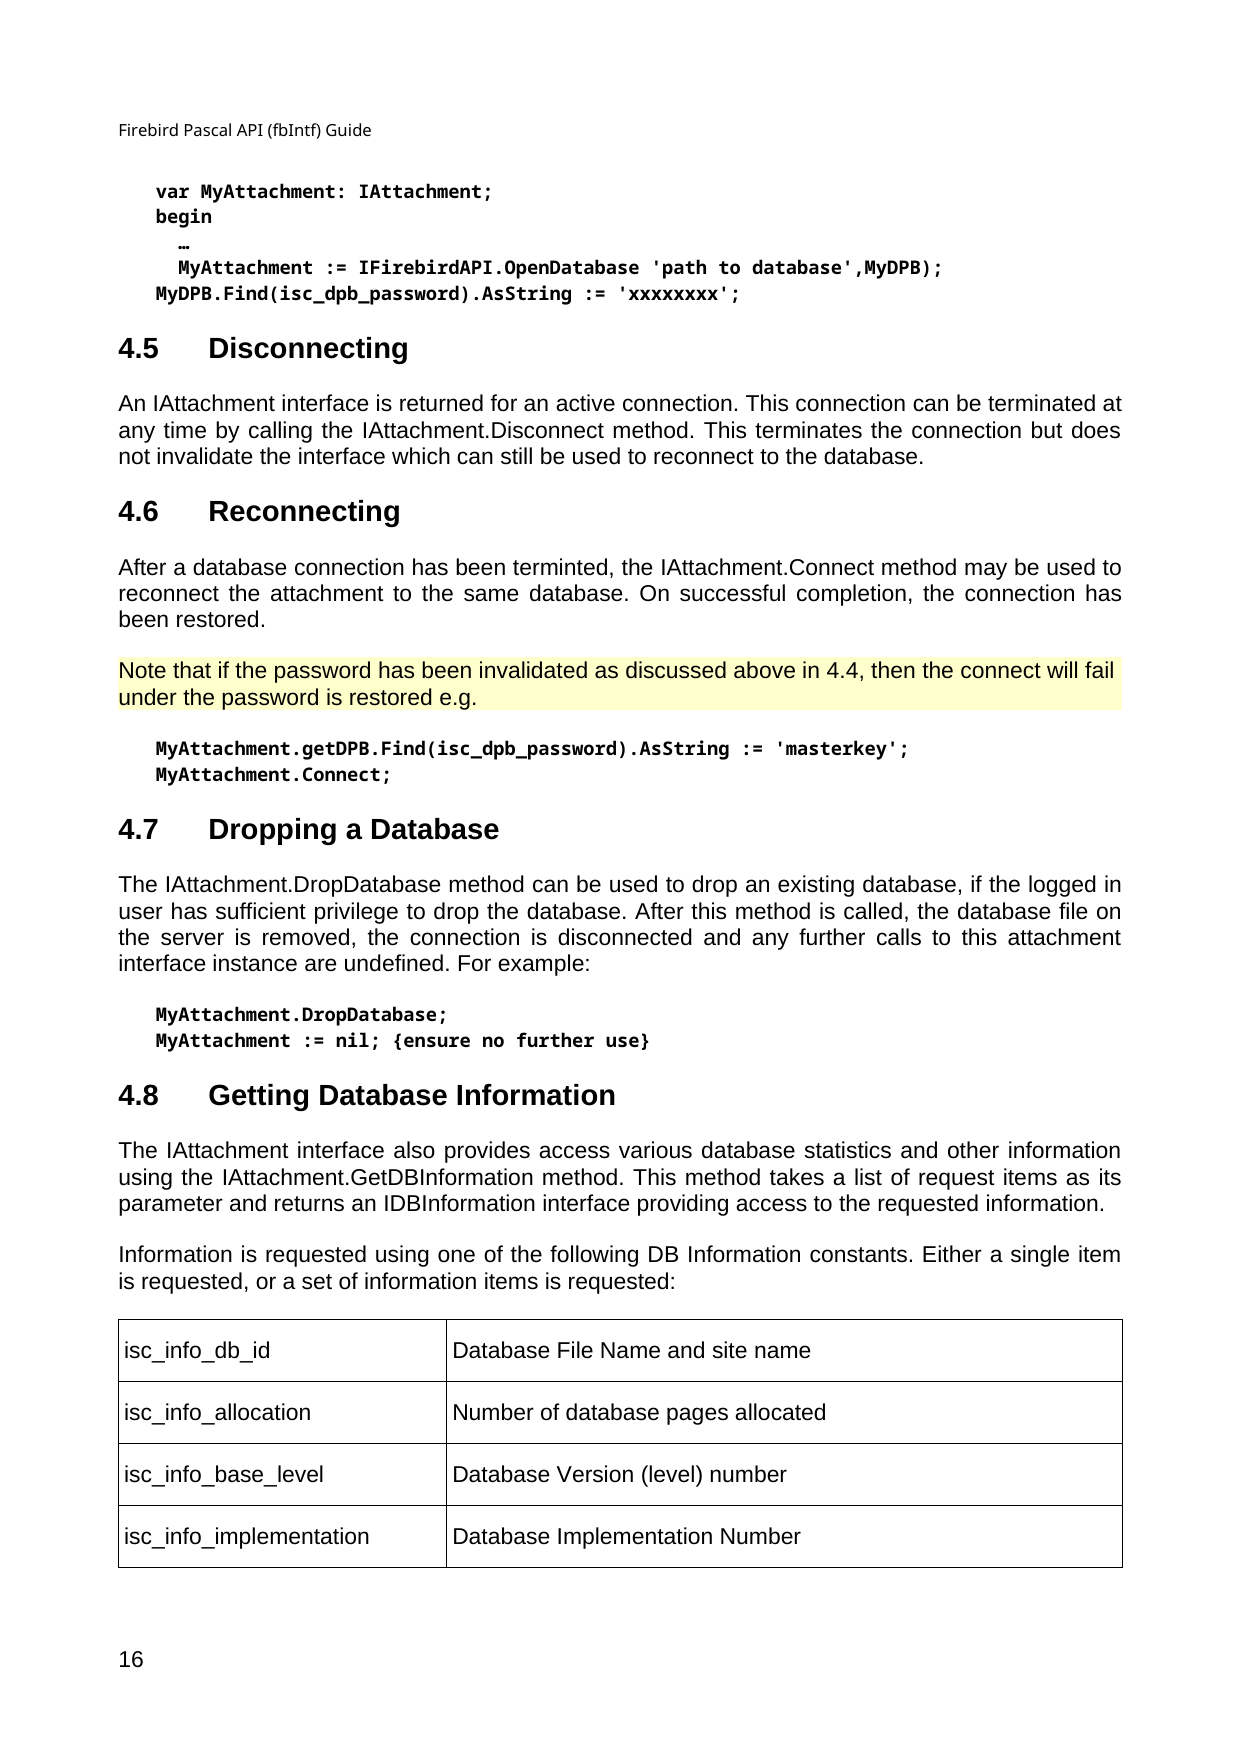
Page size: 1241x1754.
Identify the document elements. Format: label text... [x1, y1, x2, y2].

table_cell Database Version (level) number [447, 1444, 1122, 1505]
table_cell isc_info_allocation [119, 1382, 446, 1443]
subtitle Disconnecting [118, 331, 1122, 365]
table_cell Database Implementation Number [447, 1506, 1122, 1567]
table_cell Number of database pages allocated [447, 1382, 1122, 1443]
table_cell isc_info_base_level [119, 1444, 446, 1505]
text After a database connection has been terminted, the IAttachment.Connect method may be used to reconnect the attachment to the same database. On successful completion, the connection has been restored. [118, 553, 1122, 632]
text Note that if the password has been invalidated as discussed above in 4.4, then the connect will fail under the password is restored e.g. [118, 657, 1122, 710]
text MyAttachment := nil; {ensure no further use} [156, 1027, 1122, 1053]
text begin [156, 204, 1122, 229]
text MyAttachment.Connect; [156, 761, 1122, 787]
text Information is requested using one of the following DB Information constants. Either a single item is requested, or a set of information items is requested: [118, 1241, 1122, 1294]
text The IAttachment.DropDatabase method can be used to drop an existing database, if the logged in user has sufficient privilege to drop the database. After this method is called, the database file on the server is removed, the connection is disconnected and any further calls to this attachment interface instance are undefined. For example: [118, 871, 1122, 977]
subtitle Dropping a Database [118, 812, 1122, 846]
table_cell isc_info_implementation [119, 1506, 446, 1567]
text MyAttachment := IFirebirdAPI.OpenDatabase 'path to database',MyDPB); [156, 255, 1122, 280]
table_header Database File Name and site name [447, 1320, 1122, 1381]
text … [156, 229, 1122, 255]
text MyAttachment.DropDatabase; [156, 1002, 1122, 1027]
text MyDPB.Find(isc_dpb_password).AsString := 'xxxxxxxx'; [156, 280, 1122, 306]
text var MyAttachment: IAttachment; [156, 178, 1122, 204]
subtitle Reconnecting [118, 494, 1122, 528]
table_header isc_info_db_id [119, 1320, 446, 1381]
subtitle Getting Database Information [118, 1078, 1122, 1112]
text The IAttachment interface also provides access various database statistics and other information using the IAttachment.GetDBInformation method. This method takes a list of request items as its parameter and returns an IDBInformation interface providing access to the requested information. [118, 1137, 1122, 1216]
text MyAttachment.getDPB.Find(isc_dpb_password).AsString := 'masterkey'; [156, 736, 1122, 761]
text An IAttachment interface is returned for an active connection. This connection can be terminated at any time by calling the IAttachment.Disconnect method. This terminates the connection but does not invalidate the interface which can still be used to reconnect to the database. [118, 390, 1122, 469]
